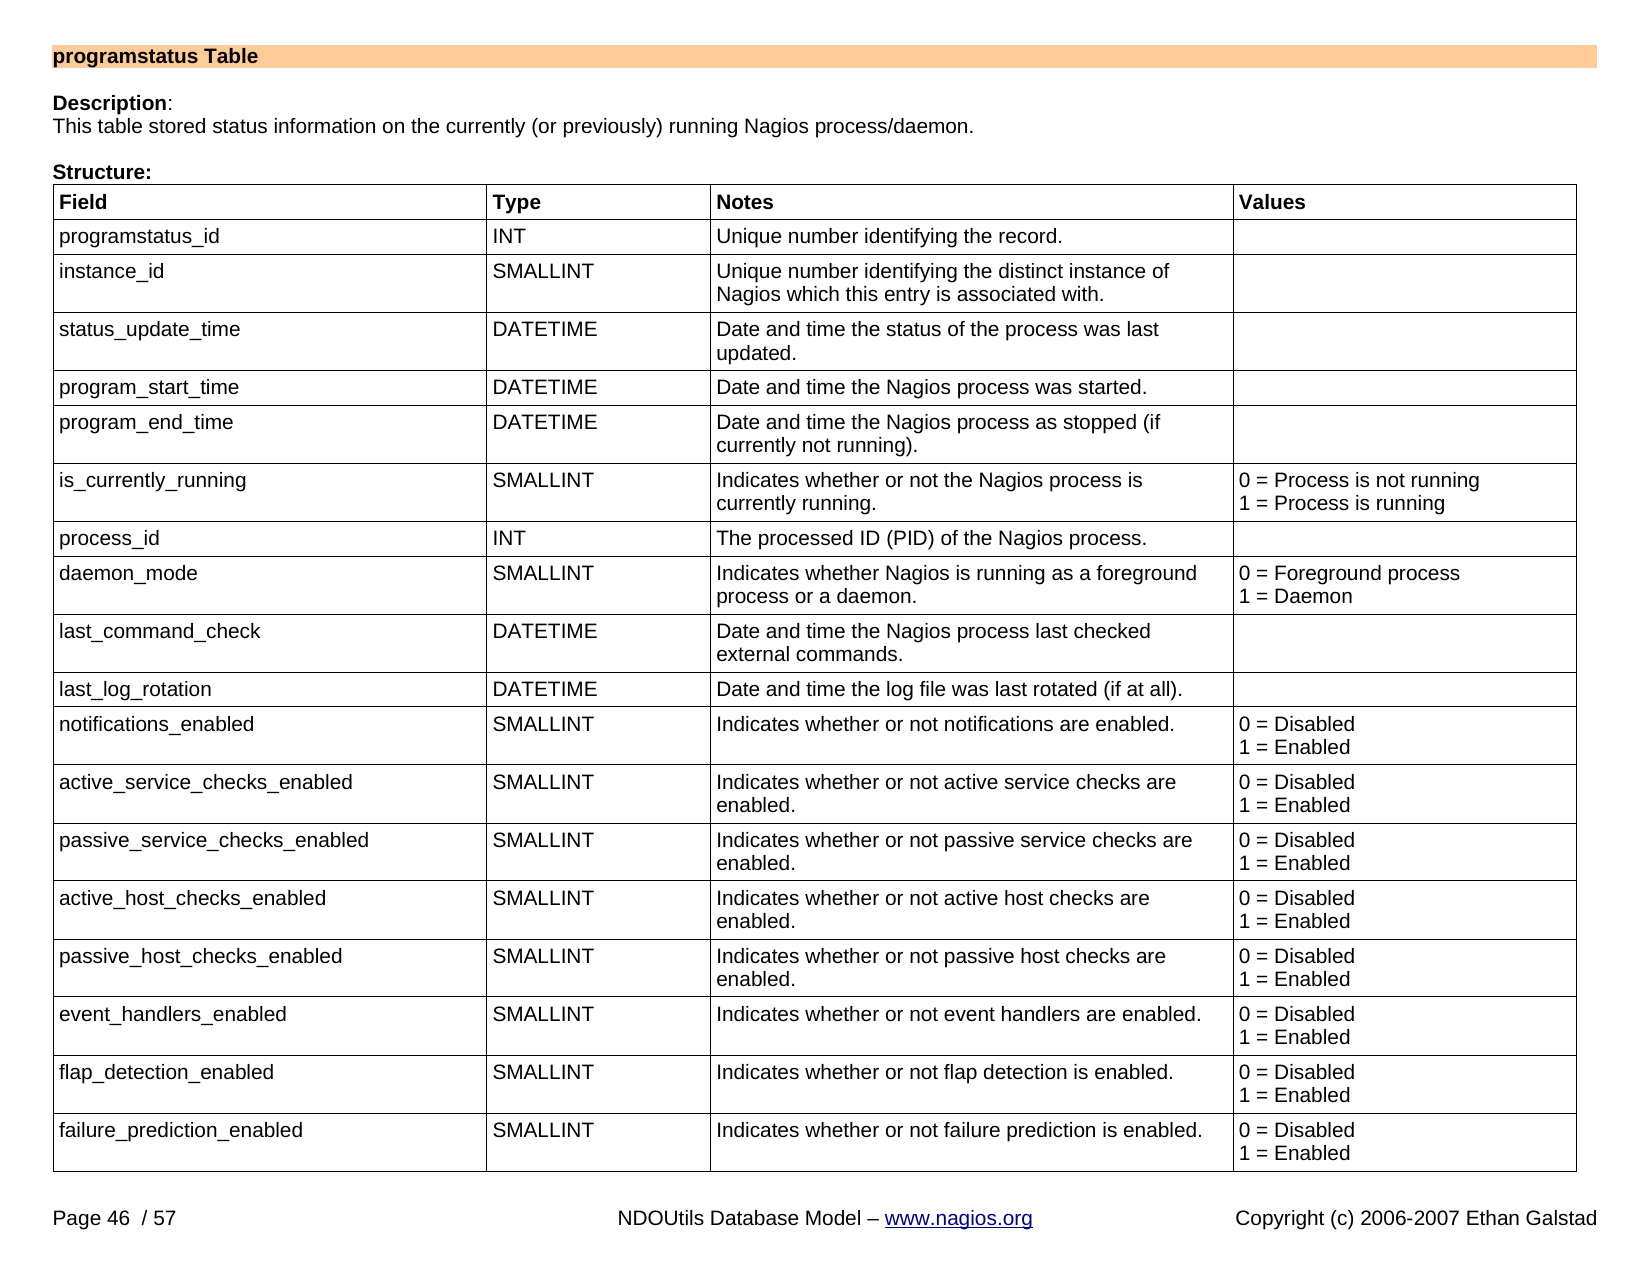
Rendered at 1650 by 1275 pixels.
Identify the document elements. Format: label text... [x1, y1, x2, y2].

table_cell active_service_checks_enabled [54, 765, 486, 823]
table_cell SMALLINT [487, 1114, 710, 1171]
table_cell 0 = Disabled 1 = Enabled [1234, 1114, 1576, 1171]
table_cell SMALLINT [487, 557, 710, 614]
table_cell last_command_check [54, 615, 486, 672]
table_cell program_end_time [54, 406, 486, 463]
table_cell status_update_time [54, 313, 486, 370]
table_cell Date and time the Nagios process was started. [711, 371, 1233, 405]
table_cell event_handlers_enabled [54, 997, 486, 1055]
table_cell Indicates whether or not flap detection is enabled. [711, 1056, 1233, 1113]
table_cell [1234, 406, 1576, 463]
table_cell DATETIME [487, 673, 710, 706]
table_cell Indicates whether or not active service checks are enabled. [711, 765, 1233, 823]
table_cell Date and time the Nagios process last checked external commands. [711, 615, 1233, 672]
table_cell flap_detection_enabled [54, 1056, 486, 1113]
table_cell Indicates whether or not passive host checks are enabled. [711, 940, 1233, 996]
table_cell SMALLINT [487, 707, 710, 764]
table_cell notifications_enabled [54, 707, 486, 764]
text programstatus Table [52, 45, 1597, 68]
text This table stored status information on the currently (or previously) running Nagios process/daemon. [52, 115, 1597, 138]
table_cell Unique number identifying the distinct instance of Nagios which this entry is associated with. [711, 255, 1233, 312]
table_cell Date and time the log file was last rotated (if at all). [711, 673, 1233, 706]
table_cell INT [487, 220, 710, 254]
text Description: [52, 91, 1597, 115]
table_cell SMALLINT [487, 464, 710, 521]
table_cell Indicates whether Nagios is running as a foreground process or a daemon. [711, 557, 1233, 614]
table_header Values [1234, 185, 1576, 219]
table_cell Indicates whether or not event handlers are enabled. [711, 997, 1233, 1055]
table_cell 0 = Disabled 1 = Enabled [1234, 765, 1576, 823]
table_header Notes [711, 185, 1233, 219]
table_cell SMALLINT [487, 881, 710, 939]
table_cell DATETIME [487, 406, 710, 463]
table_cell SMALLINT [487, 940, 710, 996]
table_cell SMALLINT [487, 765, 710, 823]
table_cell Indicates whether or not active host checks are enabled. [711, 881, 1233, 939]
table_cell SMALLINT [487, 255, 710, 312]
table_cell process_id [54, 522, 486, 556]
table_cell SMALLINT [487, 1056, 710, 1113]
table_cell Unique number identifying the record. [711, 220, 1233, 254]
table_cell daemon_mode [54, 557, 486, 614]
table_cell passive_host_checks_enabled [54, 940, 486, 996]
table_cell programstatus_id [54, 220, 486, 254]
table_cell 0 = Disabled 1 = Enabled [1234, 1056, 1576, 1113]
table_cell failure_prediction_enabled [54, 1114, 486, 1171]
table_cell [1234, 522, 1576, 556]
table_cell 0 = Process is not running 1 = Process is running [1234, 464, 1576, 521]
table_cell [1234, 255, 1576, 312]
table_cell DATETIME [487, 313, 710, 370]
table_cell [1234, 220, 1576, 254]
table_cell [1234, 673, 1576, 706]
table_cell [1234, 615, 1576, 672]
table_cell SMALLINT [487, 997, 710, 1055]
table_cell 0 = Disabled 1 = Enabled [1234, 997, 1576, 1055]
table_cell Date and time the Nagios process as stopped (if currently not running). [711, 406, 1233, 463]
table_cell DATETIME [487, 371, 710, 405]
table_cell Date and time the status of the process was last updated. [711, 313, 1233, 370]
table_cell Indicates whether or not notifications are enabled. [711, 707, 1233, 764]
table_cell last_log_rotation [54, 673, 486, 706]
table_cell The processed ID (PID) of the Nagios process. [711, 522, 1233, 556]
table_cell 0 = Disabled 1 = Enabled [1234, 824, 1576, 880]
table_cell SMALLINT [487, 824, 710, 880]
table_cell [1234, 371, 1576, 405]
table_header Field [54, 185, 486, 219]
table_cell passive_service_checks_enabled [54, 824, 486, 880]
table_cell Indicates whether or not passive service checks are enabled. [711, 824, 1233, 880]
table_header Type [487, 185, 710, 219]
table_cell active_host_checks_enabled [54, 881, 486, 939]
table_cell program_start_time [54, 371, 486, 405]
table_cell Indicates whether or not the Nagios process is currently running. [711, 464, 1233, 521]
text Structure: [52, 161, 1597, 184]
table_cell 0 = Foreground process 1 = Daemon [1234, 557, 1576, 614]
table_cell Indicates whether or not failure prediction is enabled. [711, 1114, 1233, 1171]
table_cell 0 = Disabled 1 = Enabled [1234, 881, 1576, 939]
table_cell 0 = Disabled 1 = Enabled [1234, 940, 1576, 996]
table_cell instance_id [54, 255, 486, 312]
table_cell DATETIME [487, 615, 710, 672]
table_cell is_currently_running [54, 464, 486, 521]
table_cell INT [487, 522, 710, 556]
table_cell [1234, 313, 1576, 370]
table_cell 0 = Disabled 1 = Enabled [1234, 707, 1576, 764]
